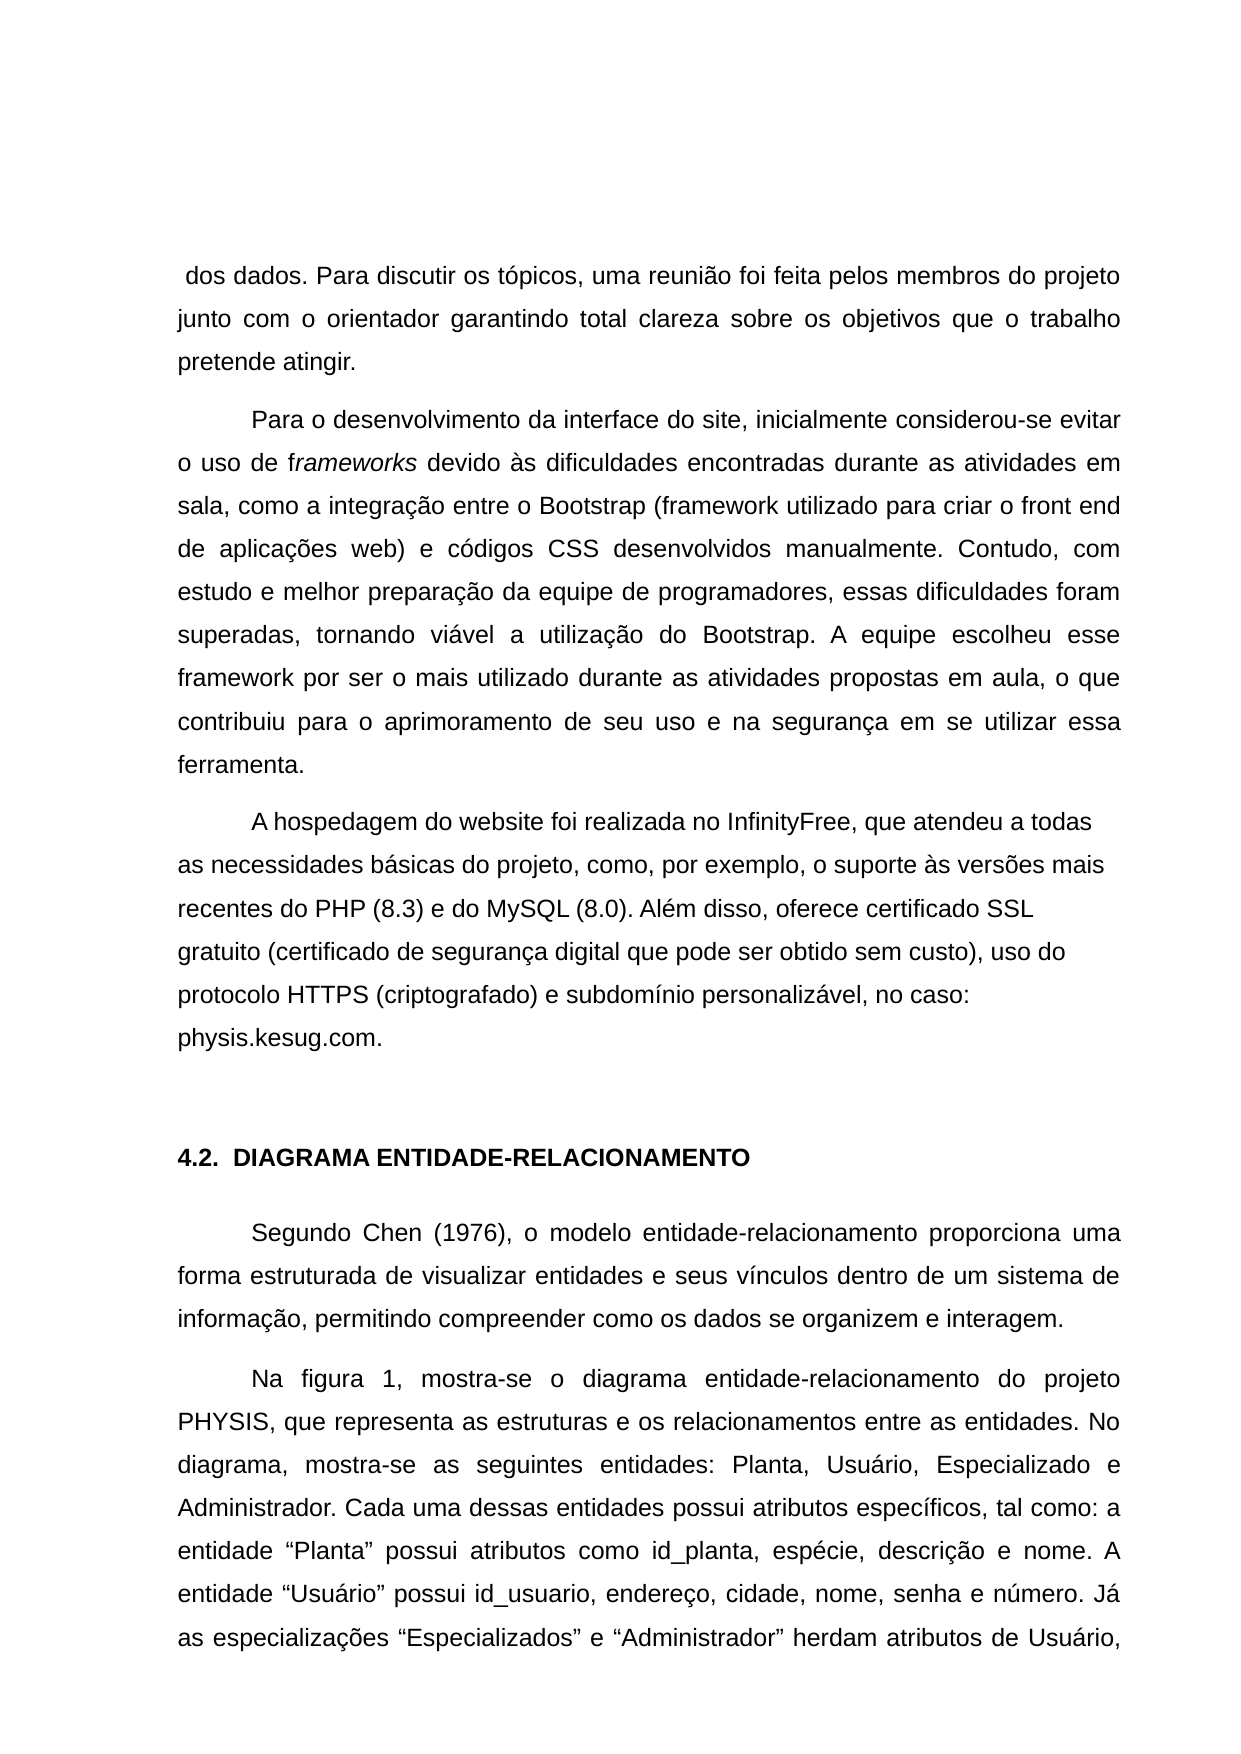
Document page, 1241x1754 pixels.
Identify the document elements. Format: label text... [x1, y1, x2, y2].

text Na figura 1, mostra-se o diagrama entidade-relacionamento do projeto PHYSIS, que representa as estruturas e os relacionamentos entre as entidades. No diagrama, mostra-se as seguintes entidades: Planta, Usuário, Especializado e Administrador. Cada uma dessas entidades possui atributos específicos, tal como: a entidade “Planta” possui atributos como id_planta, espécie, descrição e nome. A entidade “Usuário” possui id_usuario, endereço, cidade, nome, senha e número. Já as especializações “Especializados” e “Administrador” herdam atributos de Usuário, [177, 1364, 1122, 1651]
subtitle 4.2. DIAGRAMA ENTIDADE-RELACIONAMENTO [177, 1142, 1122, 1171]
text A hospedagem do website foi realizada no InfinityFree, que atendeu a todas as necessidades básicas do projeto, como, por exemplo, o suporte às versões mais recentes do PHP (8.3) e do MySQL (8.0). Além disso, oferece certificado SSL gratuito (certificado de segurança digital que pode ser obtido sem custo), uso do protocolo HTTPS (criptografado) e subdomínio personalizável, no caso: physis.kesug.com. [177, 807, 1122, 1052]
text Para o desenvolvimento da interface do site, inicialmente considerou-se evitar o uso de frameworks devido às dificuldades encontradas durante as atividades em sala, como a integração entre o Bootstrap (framework utilizado para criar o front end de aplicações web) e códigos CSS desenvolvidos manualmente. Contudo, com estudo e melhor preparação da equipe de programadores, essas dificuldades foram superadas, tornando viável a utilização do Bootstrap. A equipe escolheu esse framework por ser o mais utilizado durante as atividades propostas em aula, o que contribuiu para o aprimoramento de seu uso e na segurança em se utilizar essa ferramenta. [177, 404, 1122, 778]
text dos dados. Para discutir os tópicos, uma reunião foi feita pelos membros do projeto junto com o orientador garantindo total clareza sobre os objetivos que o trabalho pretende atingir. [177, 261, 1122, 376]
text Segundo Chen (1976), o modelo entidade-relacionamento proporciona uma forma estruturada de visualizar entidades e seus vínculos dentro de um sistema de informação, permitindo compreender como os dados se organizem e interagem. [177, 1218, 1122, 1333]
